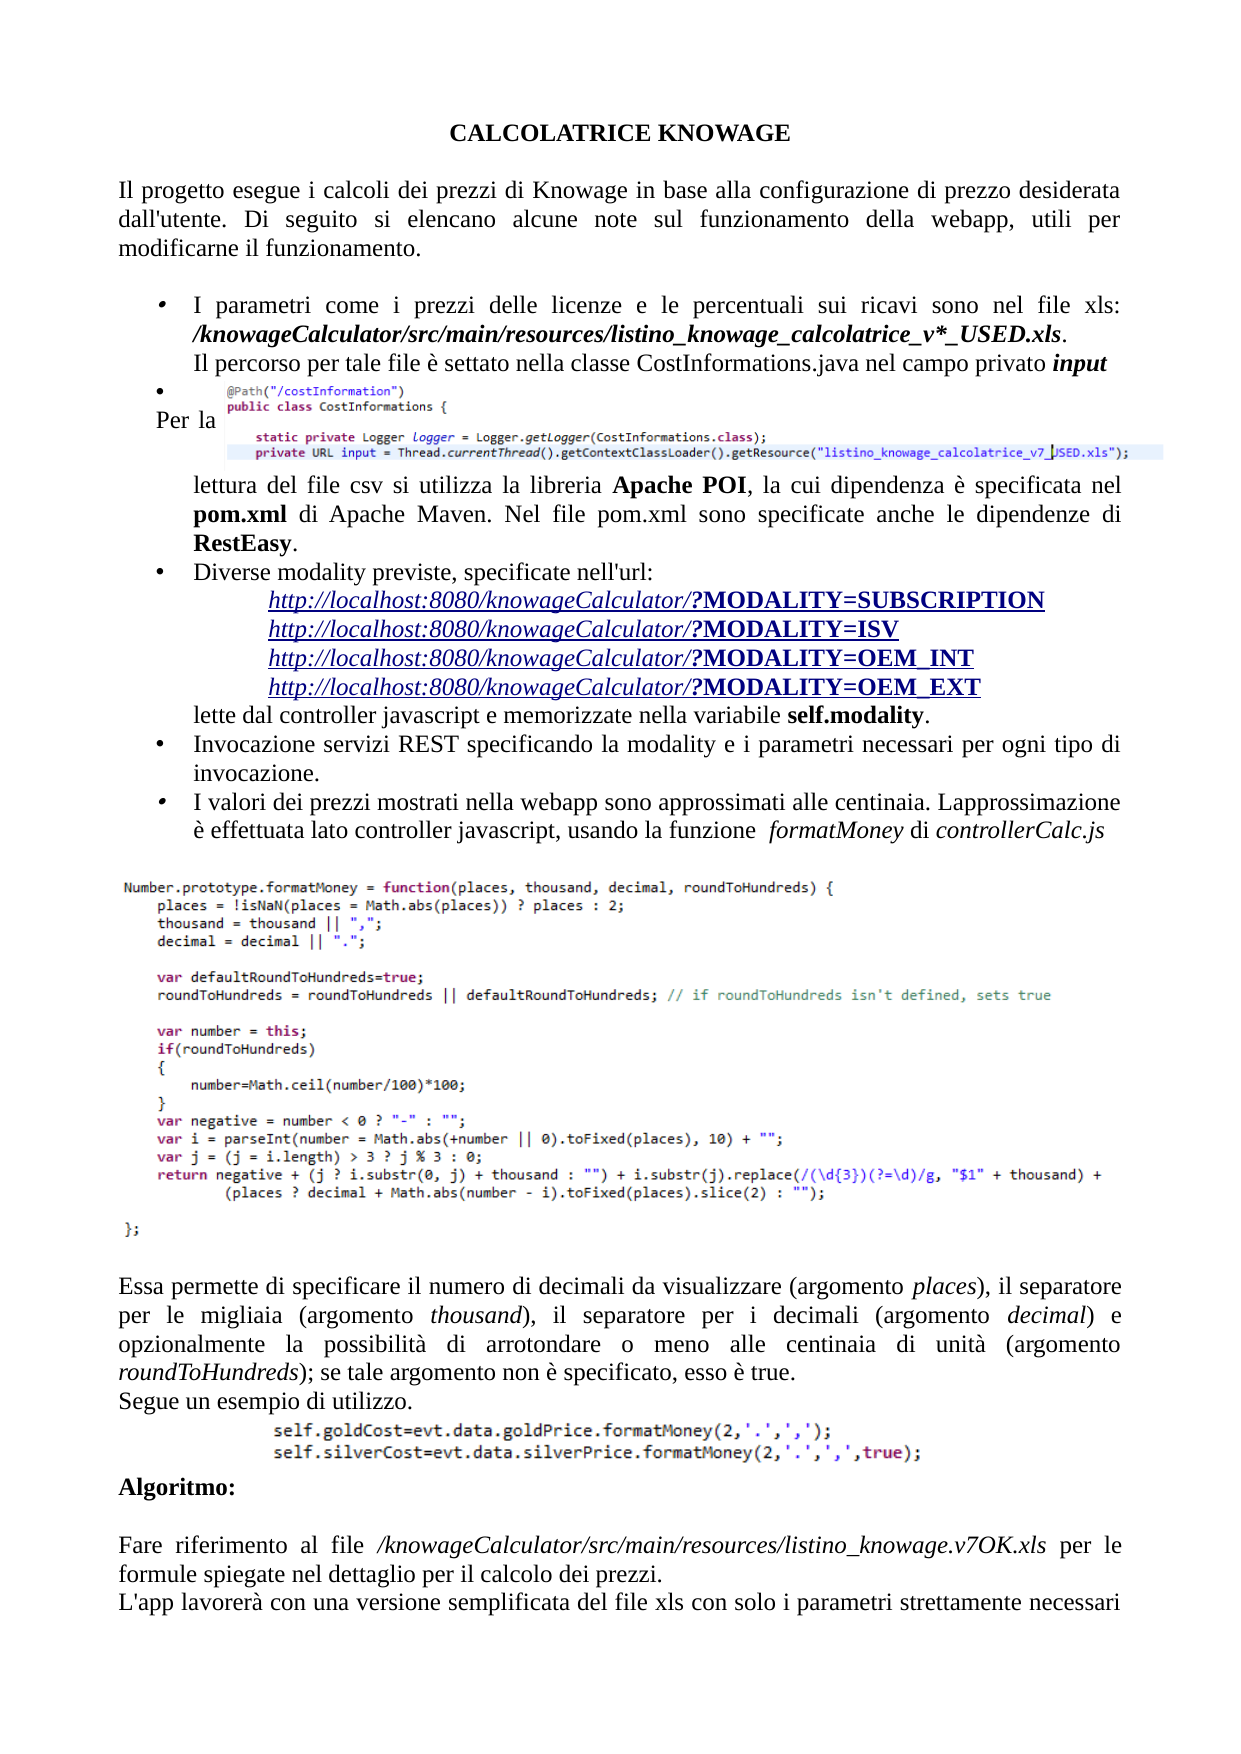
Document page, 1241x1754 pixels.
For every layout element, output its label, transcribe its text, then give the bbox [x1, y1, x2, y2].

text Fare riferimento al file /knowageCalculator/src/main/resources/listino_knowage.v7OK.xls per le formule spiegate nel dettaglio per il calcolo dei prezzi. [118, 1530, 1122, 1587]
picture [118, 872, 1123, 1243]
picture [216, 381, 1164, 471]
list Diverse modality previste, specificate nell'url: [156, 557, 1122, 585]
text lette dal controller javascript e memorizzate nella variabile self.modality. [118, 700, 1122, 729]
text Algoritmo: [118, 1472, 1122, 1501]
list I valori dei prezzi mostrati nella webapp sono approssimati alle centinaia. Lapprossimazione è effettuata lato controller javascript, usando la funzione formatMoney di controllerCalc.js [156, 787, 1122, 844]
list Il percorso per tale file è settato nella classe CostInformations.java nel campo privato input [156, 348, 1122, 377]
text http://localhost:8080/knowageCalculator/?MODALITY=OEM_EXT [118, 672, 1122, 700]
text L'app lavorerà con una versione semplificata del file xls con solo i parametri strettamente necessari [118, 1587, 1122, 1616]
picture [249, 1419, 927, 1470]
text http://localhost:8080/knowageCalculator/?MODALITY=SUBSCRIPTION [118, 585, 1122, 614]
list Invocazione servizi REST specificando la modality e i parametri necessari per ogni tipo di invocazione. [156, 729, 1122, 787]
text http://localhost:8080/knowageCalculator/?MODALITY=ISV [118, 614, 1122, 643]
text Il progetto esegue i calcoli dei prezzi di Knowage in base alla configurazione di prezzo desiderata dall'utente. Di seguito si elencano alcune note sul funzionamento della webapp, utili per modificarne il funzionamento. [118, 176, 1122, 262]
list Per la lettura del file csv si utilizza la libreria Apache POI, la cui dipendenza è specificata nel pom.xml di Apache Maven. Nel file pom.xml sono specificate anche le dipendenze di RestEasy. [156, 377, 1122, 557]
text Segue un esempio di utilizzo. [118, 1386, 1122, 1415]
list I parametri come i prezzi delle licenze e le percentuali sui ricavi sono nel file xls: /knowageCalculator/src/main/resources/listino_knowage_calcolatrice_v*_USED.xls. [156, 291, 1122, 348]
text http://localhost:8080/knowageCalculator/?MODALITY=OEM_INT [118, 643, 1122, 672]
text Essa permette di specificare il numero di decimali da visualizzare (argomento places), il separatore per le migliaia (argomento thousand), il separatore per i decimali (argomento decimal) e opzionalmente la possibilità di arrotondare o meno alle centinaia di unità (argomento roundToHundreds); se tale argomento non è specificato, esso è true. [118, 1271, 1122, 1386]
text CALCOLATRICE KNOWAGE [118, 118, 1122, 147]
